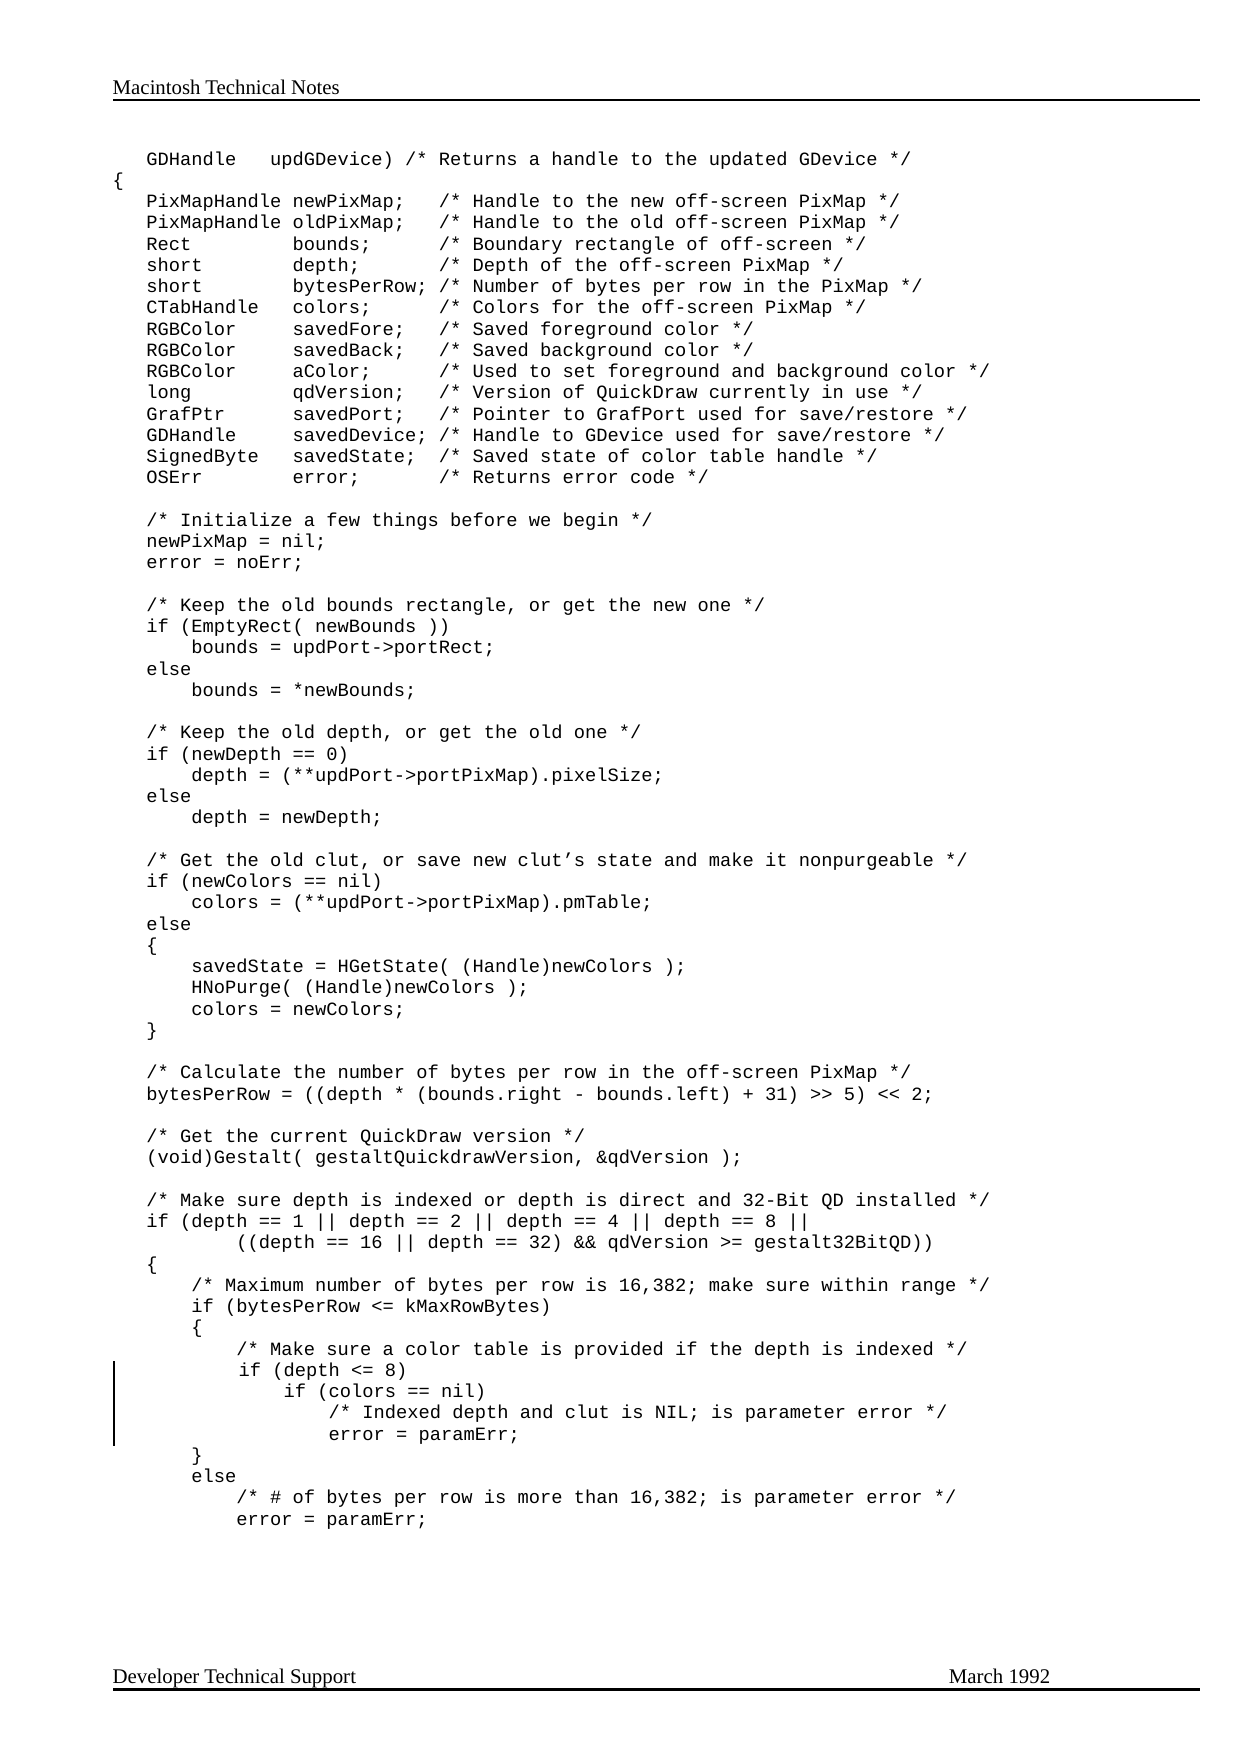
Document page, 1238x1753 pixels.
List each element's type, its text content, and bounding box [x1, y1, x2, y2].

text (void)Gestalt( gestaltQuickdrawVersion, &qdVersion ); [112, 1148, 1200, 1169]
text RGBColor savedBack; /* Saved background color */ [112, 341, 1200, 362]
text Rect bounds; /* Boundary rectangle of off-screen */ [112, 234, 1200, 256]
text colors = (**updPort->portPixMap).pmTable; [112, 893, 1200, 914]
text /* Maximum number of bytes per row is 16,382; make sure within range */ [112, 1276, 1200, 1297]
text GDHandle updGDevice) /* Returns a handle to the updated GDevice */ [112, 149, 1200, 171]
text CTabHandle colors; /* Colors for the off-screen PixMap */ [112, 298, 1200, 319]
text } [112, 1446, 1200, 1467]
text /* # of bytes per row is more than 16,382; is parameter error */ [112, 1488, 1200, 1509]
text /* Make sure a color table is provided if the depth is indexed */ [112, 1339, 1200, 1361]
text depth = (**updPort->portPixMap).pixelSize; [112, 766, 1200, 787]
text newPixMap = nil; [112, 532, 1200, 553]
text if (depth == 1 || depth == 2 || depth == 4 || depth == 8 || [112, 1212, 1200, 1233]
text if (EmptyRect( newBounds )) [112, 617, 1200, 638]
text /* Indexed depth and clut is NIL; is parameter error */ [115, 1403, 1200, 1424]
text /* Calculate the number of bytes per row in the off-screen PixMap */ [112, 1063, 1200, 1084]
text PixMapHandle newPixMap; /* Handle to the new off-screen PixMap */ [112, 192, 1200, 213]
text GrafPtr savedPort; /* Pointer to GrafPort used for save/restore */ [112, 404, 1200, 426]
text colors = newColors; [112, 999, 1200, 1021]
text /* Make sure depth is indexed or depth is direct and 32-Bit QD installed */ [112, 1191, 1200, 1212]
text HNoPurge( (Handle)newColors ); [112, 978, 1200, 999]
text { [112, 171, 1200, 192]
text /* Get the current QuickDraw version */ [112, 1127, 1200, 1148]
text else [112, 787, 1200, 808]
text if (depth <= 8) [115, 1361, 1200, 1382]
text bounds = updPort->portRect; [112, 638, 1200, 659]
text if (colors == nil) [115, 1382, 1200, 1403]
text else [112, 659, 1200, 681]
text error = paramErr; [112, 1509, 1200, 1531]
text { [112, 1318, 1200, 1339]
text if (newDepth == 0) [112, 744, 1200, 766]
text RGBColor aColor; /* Used to set foreground and background color */ [112, 362, 1200, 383]
text /* Keep the old depth, or get the old one */ [112, 723, 1200, 744]
text RGBColor savedFore; /* Saved foreground color */ [112, 319, 1200, 341]
text GDHandle savedDevice; /* Handle to GDevice used for save/restore */ [112, 426, 1200, 447]
text { [112, 1254, 1200, 1276]
text SignedByte savedState; /* Saved state of color table handle */ [112, 447, 1200, 468]
text depth = newDepth; [112, 808, 1200, 829]
text error = paramErr; [115, 1424, 1200, 1446]
text /* Initialize a few things before we begin */ [112, 511, 1200, 532]
text bounds = *newBounds; [112, 681, 1200, 702]
text short bytesPerRow; /* Number of bytes per row in the PixMap */ [112, 277, 1200, 298]
text if (newColors == nil) [112, 872, 1200, 893]
text PixMapHandle oldPixMap; /* Handle to the old off-screen PixMap */ [112, 213, 1200, 234]
text { [112, 936, 1200, 957]
text /* Keep the old bounds rectangle, or get the new one */ [112, 596, 1200, 617]
text /* Get the old clut, or save new clut’s state and make it nonpurgeable */ [112, 851, 1200, 872]
text ((depth == 16 || depth == 32) && qdVersion >= gestalt32BitQD)) [112, 1233, 1200, 1254]
text savedState = HGetState( (Handle)newColors ); [112, 957, 1200, 978]
text long qdVersion; /* Version of QuickDraw currently in use */ [112, 383, 1200, 404]
text if (bytesPerRow <= kMaxRowBytes) [112, 1297, 1200, 1318]
text OSErr error; /* Returns error code */ [112, 468, 1200, 489]
text else [112, 1467, 1200, 1488]
text else [112, 914, 1200, 936]
text bytesPerRow = ((depth * (bounds.right - bounds.left) + 31) >> 5) << 2; [112, 1084, 1200, 1106]
text } [112, 1021, 1200, 1042]
text short depth; /* Depth of the off-screen PixMap */ [112, 256, 1200, 277]
text error = noErr; [112, 553, 1200, 574]
